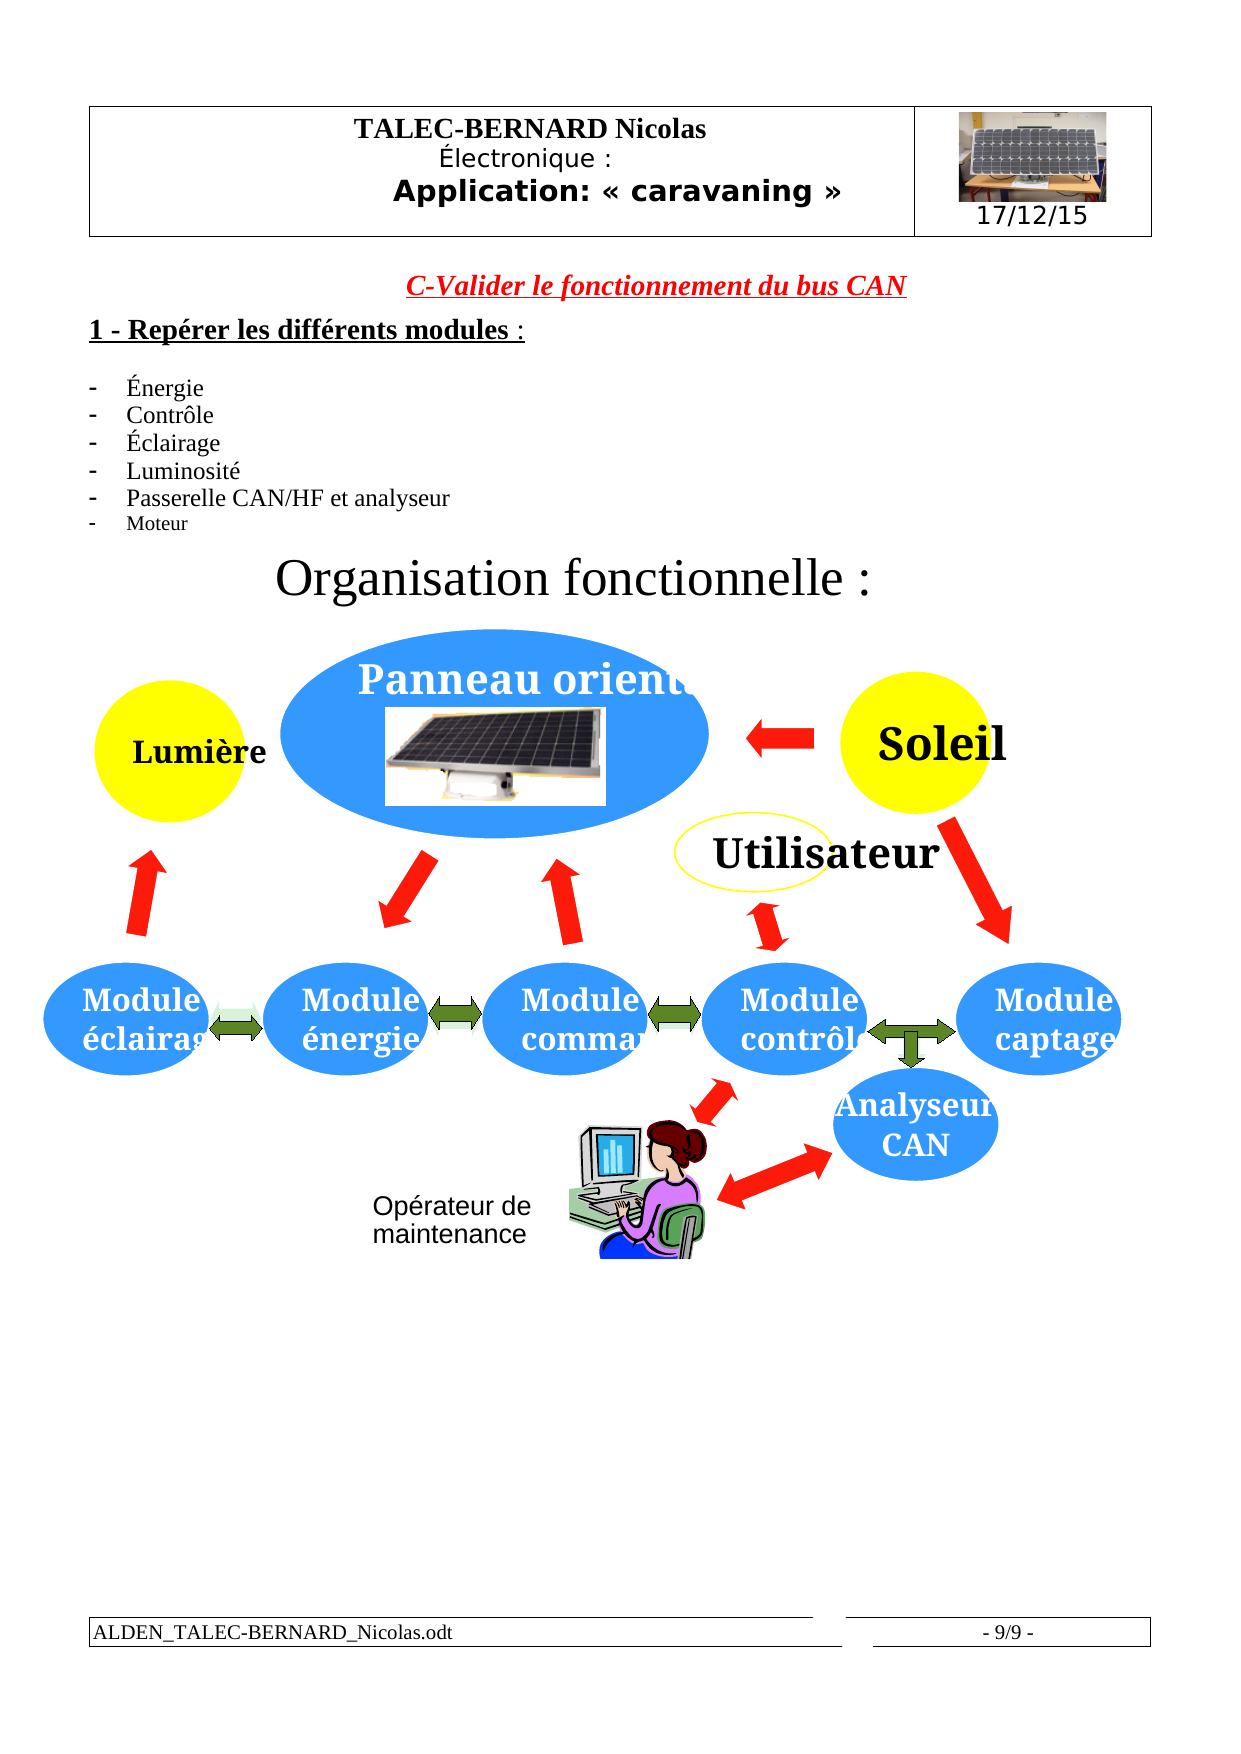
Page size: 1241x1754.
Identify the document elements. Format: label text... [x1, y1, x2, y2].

picture [385, 707, 606, 806]
list C-Valider le fonctionnement du bus CAN [126, 269, 1151, 301]
list Énergie [89, 374, 1151, 401]
list Contrôle [89, 401, 1151, 429]
picture [958, 112, 1107, 202]
list Éclairage [89, 429, 1151, 457]
list Passerelle CAN/HF et analyseur [89, 484, 1151, 512]
list Moteur [89, 512, 1151, 535]
text 1 - Repérer les différents modules : [89, 314, 1151, 346]
list Luminosité [89, 457, 1151, 484]
